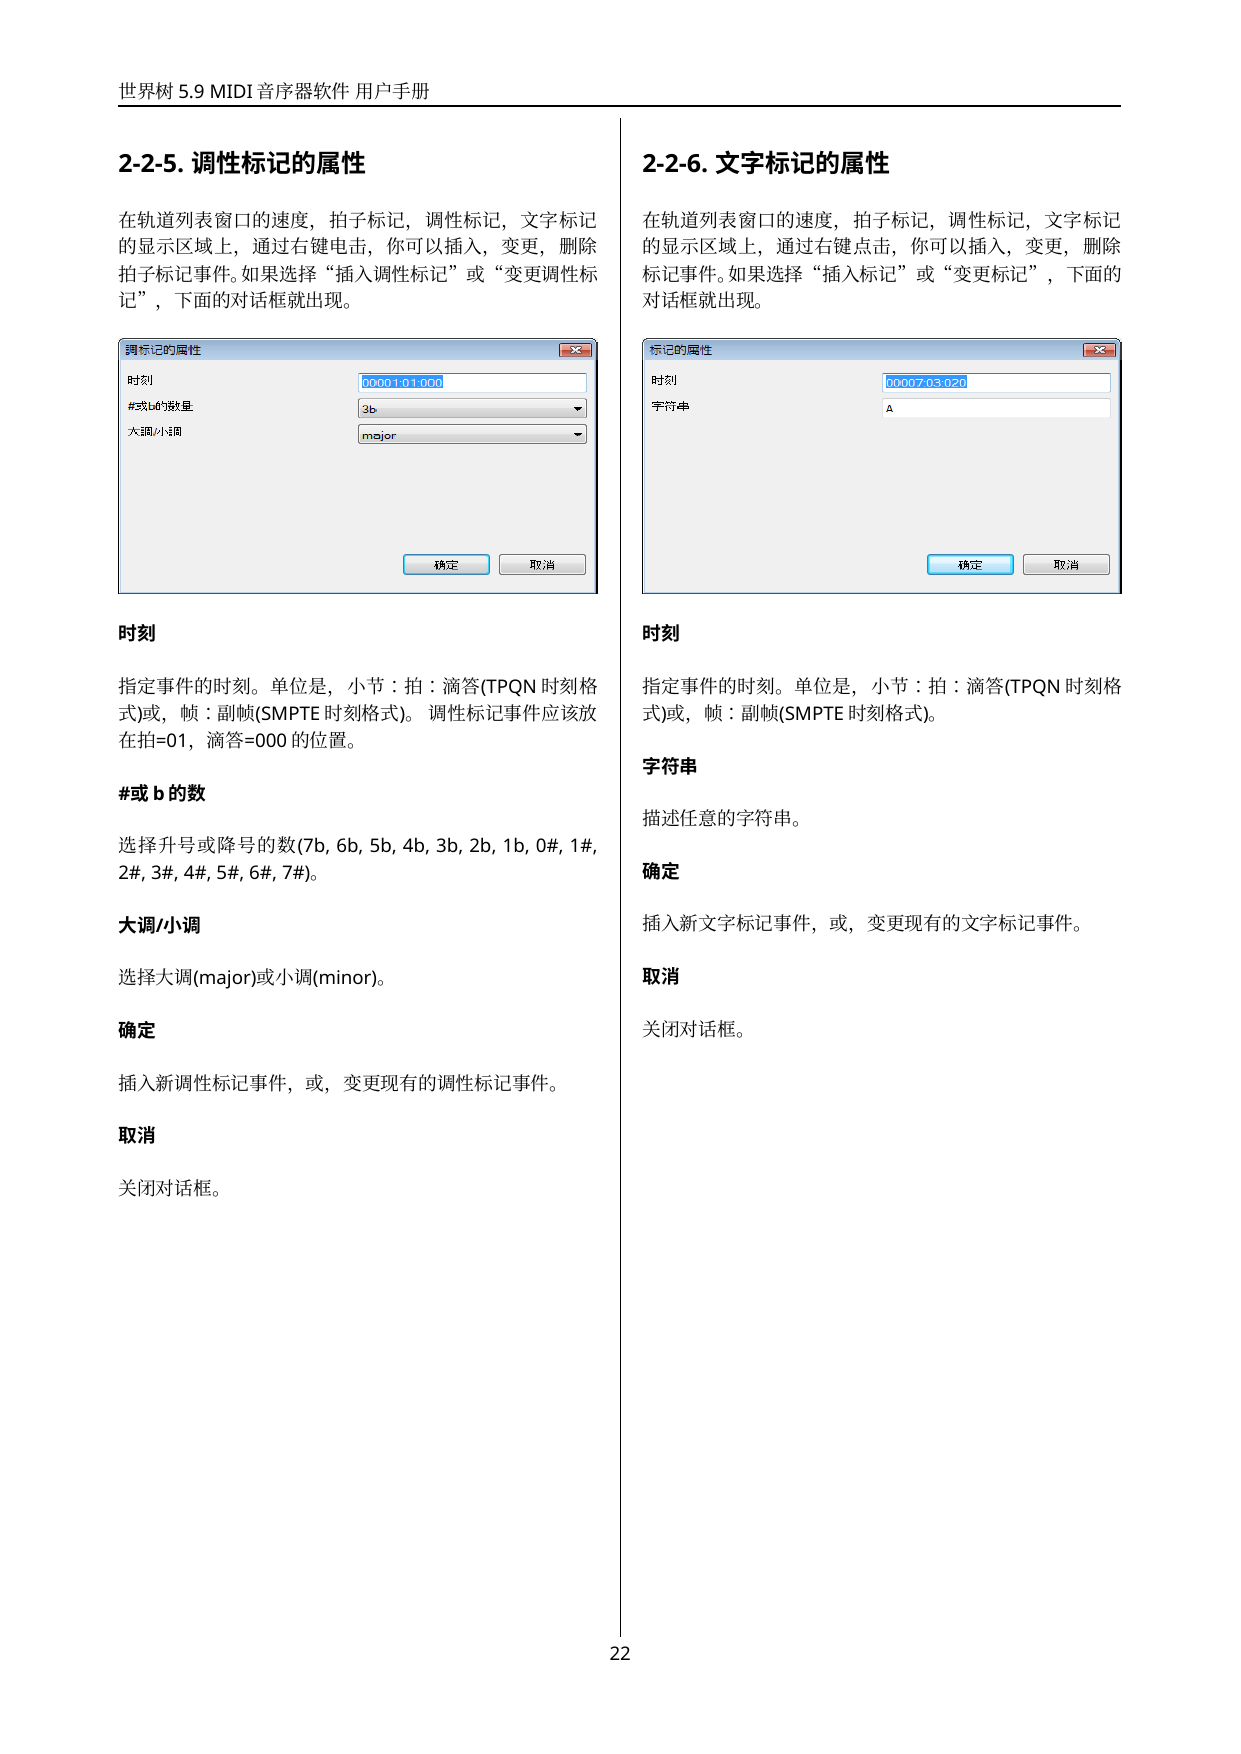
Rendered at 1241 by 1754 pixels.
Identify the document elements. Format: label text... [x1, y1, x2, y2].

text 字符串 [642, 751, 1122, 778]
picture [642, 338, 1122, 594]
text 大调/小调 [118, 910, 598, 938]
text 插入新调性标记事件，或，变更现有的调性标记事件。 [118, 1068, 598, 1095]
text 在轨道列表窗口的速度，拍子标记，调性标记，文字标记的显示区域上，通过右键点击，你可以插入，变更，删除标记事件。如果选择“插入标记”或“变更标记”，下面的对话框就出现。 [642, 205, 1122, 313]
text #或b的数 [118, 778, 598, 805]
subtitle 2-2-6. 文字标记的属性 [642, 144, 1122, 180]
text 时刻 [642, 619, 1122, 646]
text 取消 [118, 1121, 598, 1148]
text 确定 [642, 856, 1122, 884]
text 在轨道列表窗口的速度，拍子标记，调性标记，文字标记的显示区域上，通过右键电击，你可以插入，变更，删除拍子标记事件。如果选择“插入调性标记”或“变更调性标记”，下面的对话框就出现。 [118, 205, 598, 313]
text 关闭对话框。 [118, 1173, 598, 1201]
text 插入新文字标记事件，或，变更现有的文字标记事件。 [642, 909, 1122, 936]
subtitle 2-2-5. 调性标记的属性 [118, 144, 598, 180]
picture [118, 338, 598, 594]
text 描述任意的字符串。 [642, 804, 1122, 831]
text 选择升号或降号的数(7b, 6b, 5b, 4b, 3b, 2b, 1b, 0#, 1#, 2#, 3#, 4#, 5#, 6#, 7#)。 [118, 831, 598, 885]
text 关闭对话框。 [642, 1014, 1122, 1041]
text 取消 [642, 962, 1122, 989]
text 选择大调(major)或小调(minor)。 [118, 963, 598, 990]
text 指定事件的时刻。单位是，小节：拍：滴答(TPQN时刻格式)或，帧：副帧(SMPTE时刻格式)。 调性标记事件应该放在拍=01，滴答=000的位置。 [118, 672, 598, 753]
text 指定事件的时刻。单位是，小节：拍：滴答(TPQN时刻格式)或，帧：副帧(SMPTE时刻格式)。 [642, 672, 1122, 726]
text 确定 [118, 1016, 598, 1043]
text 时刻 [118, 619, 598, 646]
